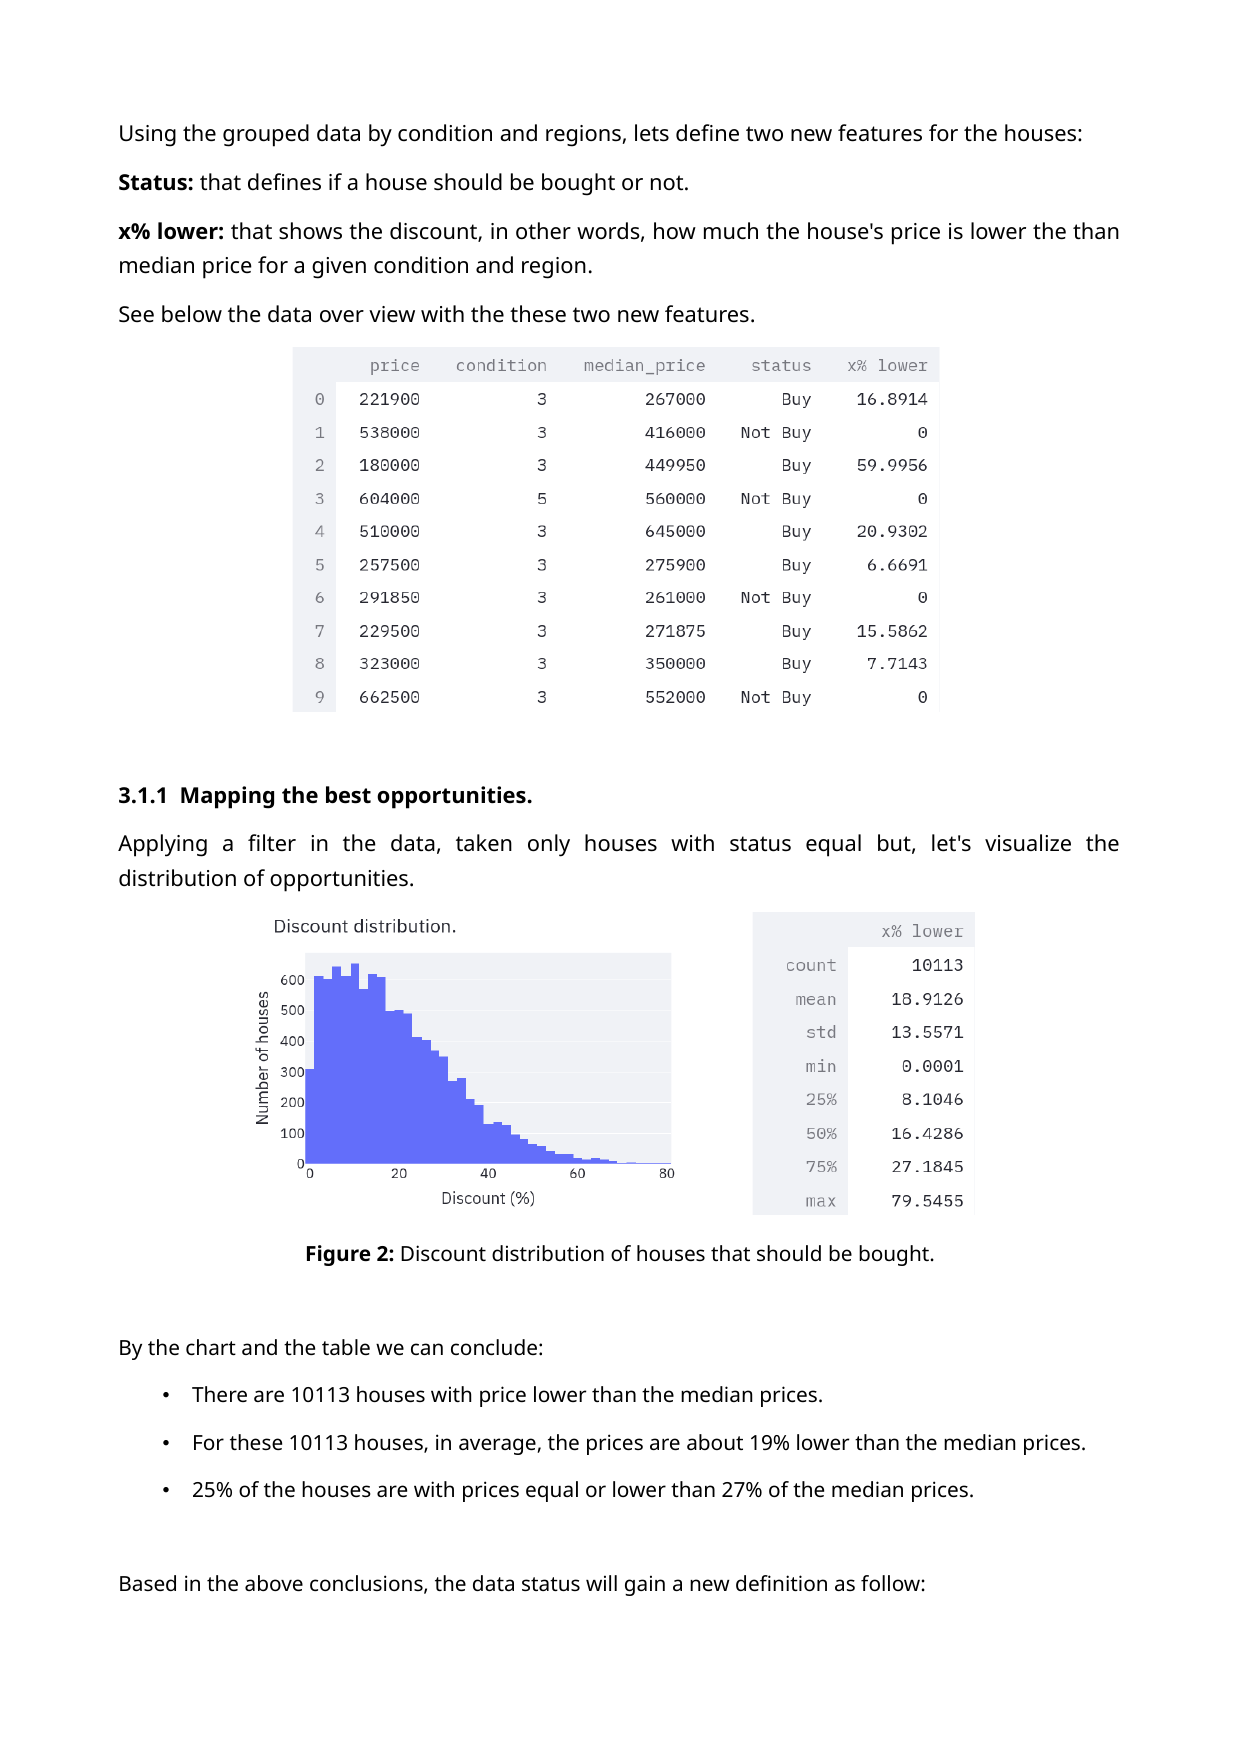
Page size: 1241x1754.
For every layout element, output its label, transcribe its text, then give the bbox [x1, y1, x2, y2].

list For these 10113 houses, in average, the prices are about 19% lower than the median prices. [162, 1428, 1122, 1456]
text Using the grouped data by condition and regions, lets define two new features for the houses: [118, 118, 1122, 148]
text x% lower: that shows the discount, in other words, how much the house's price is lower the than median price for a given condition and region. [118, 216, 1122, 279]
text See below the data over view with the these two new features. [118, 298, 1122, 328]
text Based in the above conclusions, the data status will gain a new definition as follow: [118, 1569, 1122, 1598]
text Applying a filter in the data, taken only houses with status equal but, let's visualize the distribution of opportunities. [118, 828, 1122, 892]
list 25% of the houses are with prices equal or lower than 27% of the median prices. [162, 1475, 1122, 1503]
picture [292, 347, 948, 712]
text By the chart and the table we can conclude: [118, 1333, 1122, 1362]
picture [249, 911, 722, 1215]
text Status: that defines if a house should be bought or not. [118, 167, 1122, 197]
list There are 10113 houses with price lower than the median prices. [162, 1381, 1122, 1409]
text 3.1.1 Mapping the best opportunities. [118, 779, 1122, 809]
picture [752, 911, 992, 1215]
text Figure 2: Discount distribution of houses that should be bought. [118, 1239, 1122, 1267]
